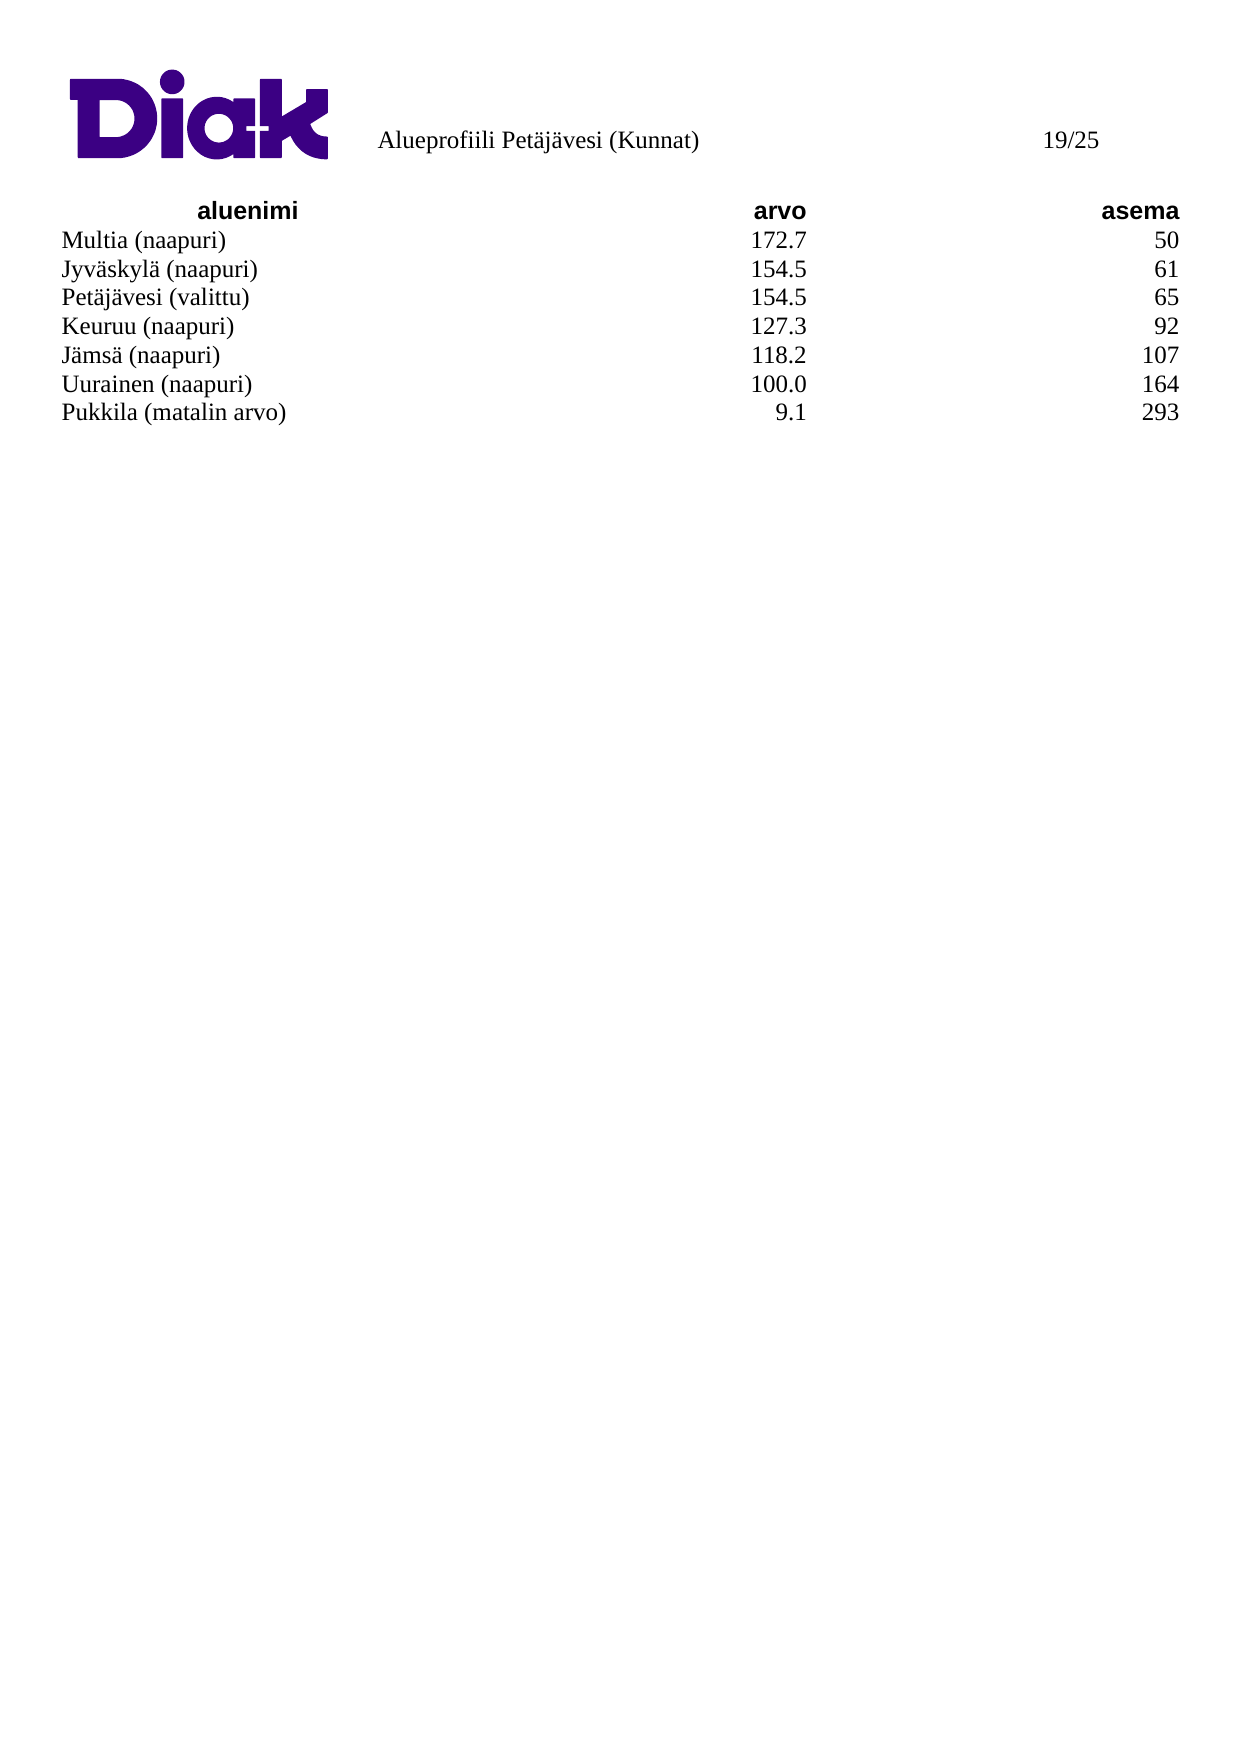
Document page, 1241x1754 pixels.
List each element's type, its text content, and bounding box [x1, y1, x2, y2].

table_header aluenimi [61, 196, 434, 225]
table_cell 154.5 [434, 254, 806, 282]
table_cell Keuruu (naapuri) [61, 311, 434, 340]
table_cell Pukkila (matalin arvo) [61, 398, 434, 426]
table_cell 61 [806, 254, 1179, 282]
table_cell Multia (naapuri) [61, 225, 434, 254]
table_header arvo [434, 196, 806, 225]
table_cell 9.1 [434, 398, 806, 426]
table_cell 50 [806, 225, 1179, 254]
table_cell 154.5 [434, 283, 806, 311]
table_cell 293 [806, 398, 1179, 426]
table_cell 164 [806, 369, 1179, 397]
table_cell 100.0 [434, 369, 806, 397]
table_cell Jyväskylä (naapuri) [61, 254, 434, 282]
table_cell Uurainen (naapuri) [61, 369, 434, 397]
table_cell Jämsä (naapuri) [61, 340, 434, 369]
table_cell 65 [806, 283, 1179, 311]
table_cell 172.7 [434, 225, 806, 254]
table_cell Petäjävesi (valittu) [61, 283, 434, 311]
table_header asema [806, 196, 1179, 225]
table_cell 92 [806, 311, 1179, 340]
table_cell 107 [806, 340, 1179, 369]
table_cell 118.2 [434, 340, 806, 369]
table_cell 127.3 [434, 311, 806, 340]
